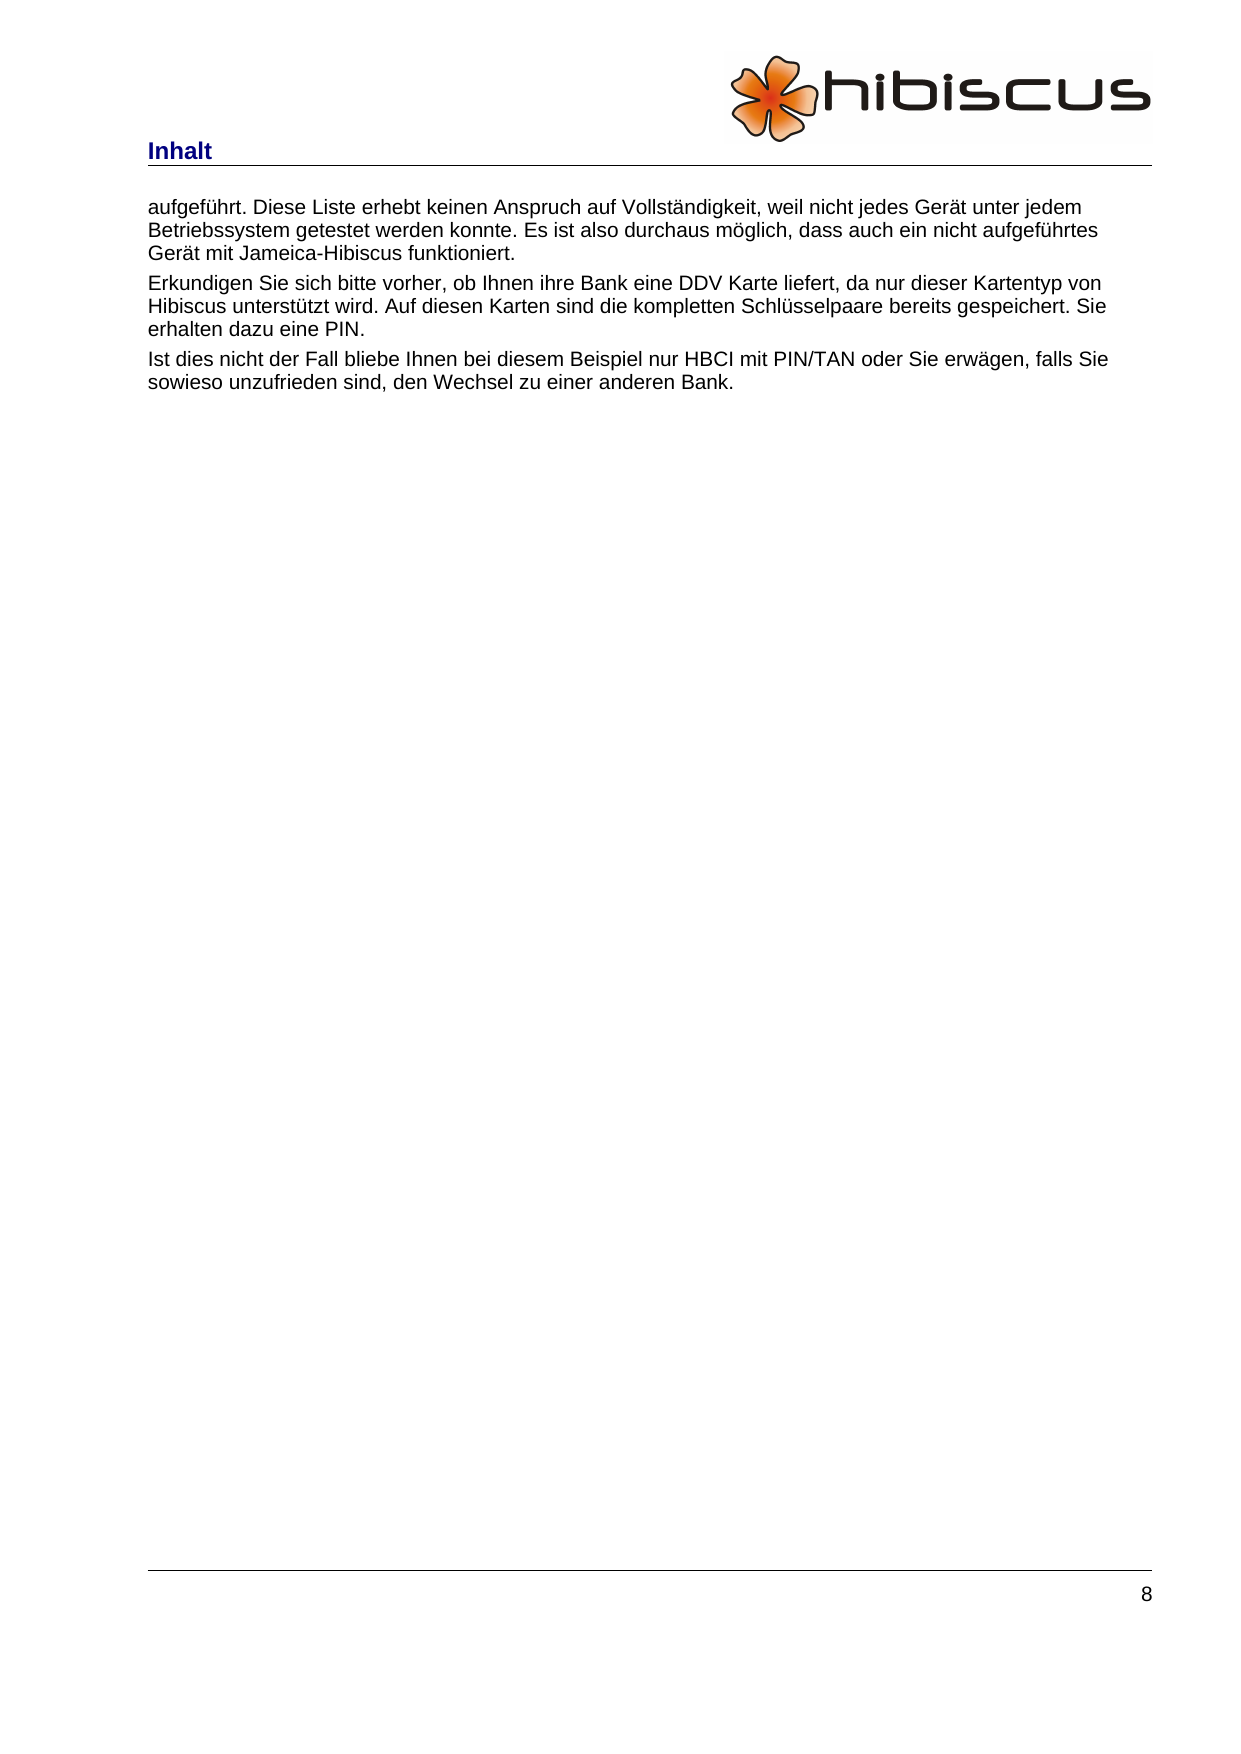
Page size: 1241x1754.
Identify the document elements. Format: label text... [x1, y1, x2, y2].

picture [723, 51, 1153, 144]
text Ist dies nicht der Fall bliebe Ihnen bei diesem Beispiel nur HBCI mit PIN/TAN oder Sie erwägen, falls Sie sowieso unzufrieden sind, den Wechsel zu einer anderen Bank. [148, 347, 1152, 394]
text Erkundigen Sie sich bitte vorher, ob Ihnen ihre Bank eine DDV Karte liefert, da nur dieser Kartentyp von Hibiscus unterstützt wird. Auf diesen Karten sind die kompletten Schlüsselpaare bereits gespeichert. Sie erhalten dazu eine PIN. [148, 271, 1152, 341]
text aufgeführt. Diese Liste erhebt keinen Anspruch auf Vollständigkeit, weil nicht jedes Gerät unter jedem Betriebssystem getestet werden konnte. Es ist also durchaus möglich, dass auch ein nicht aufgeführtes Gerät mit Jameica-Hibiscus funktioniert. [148, 195, 1152, 265]
